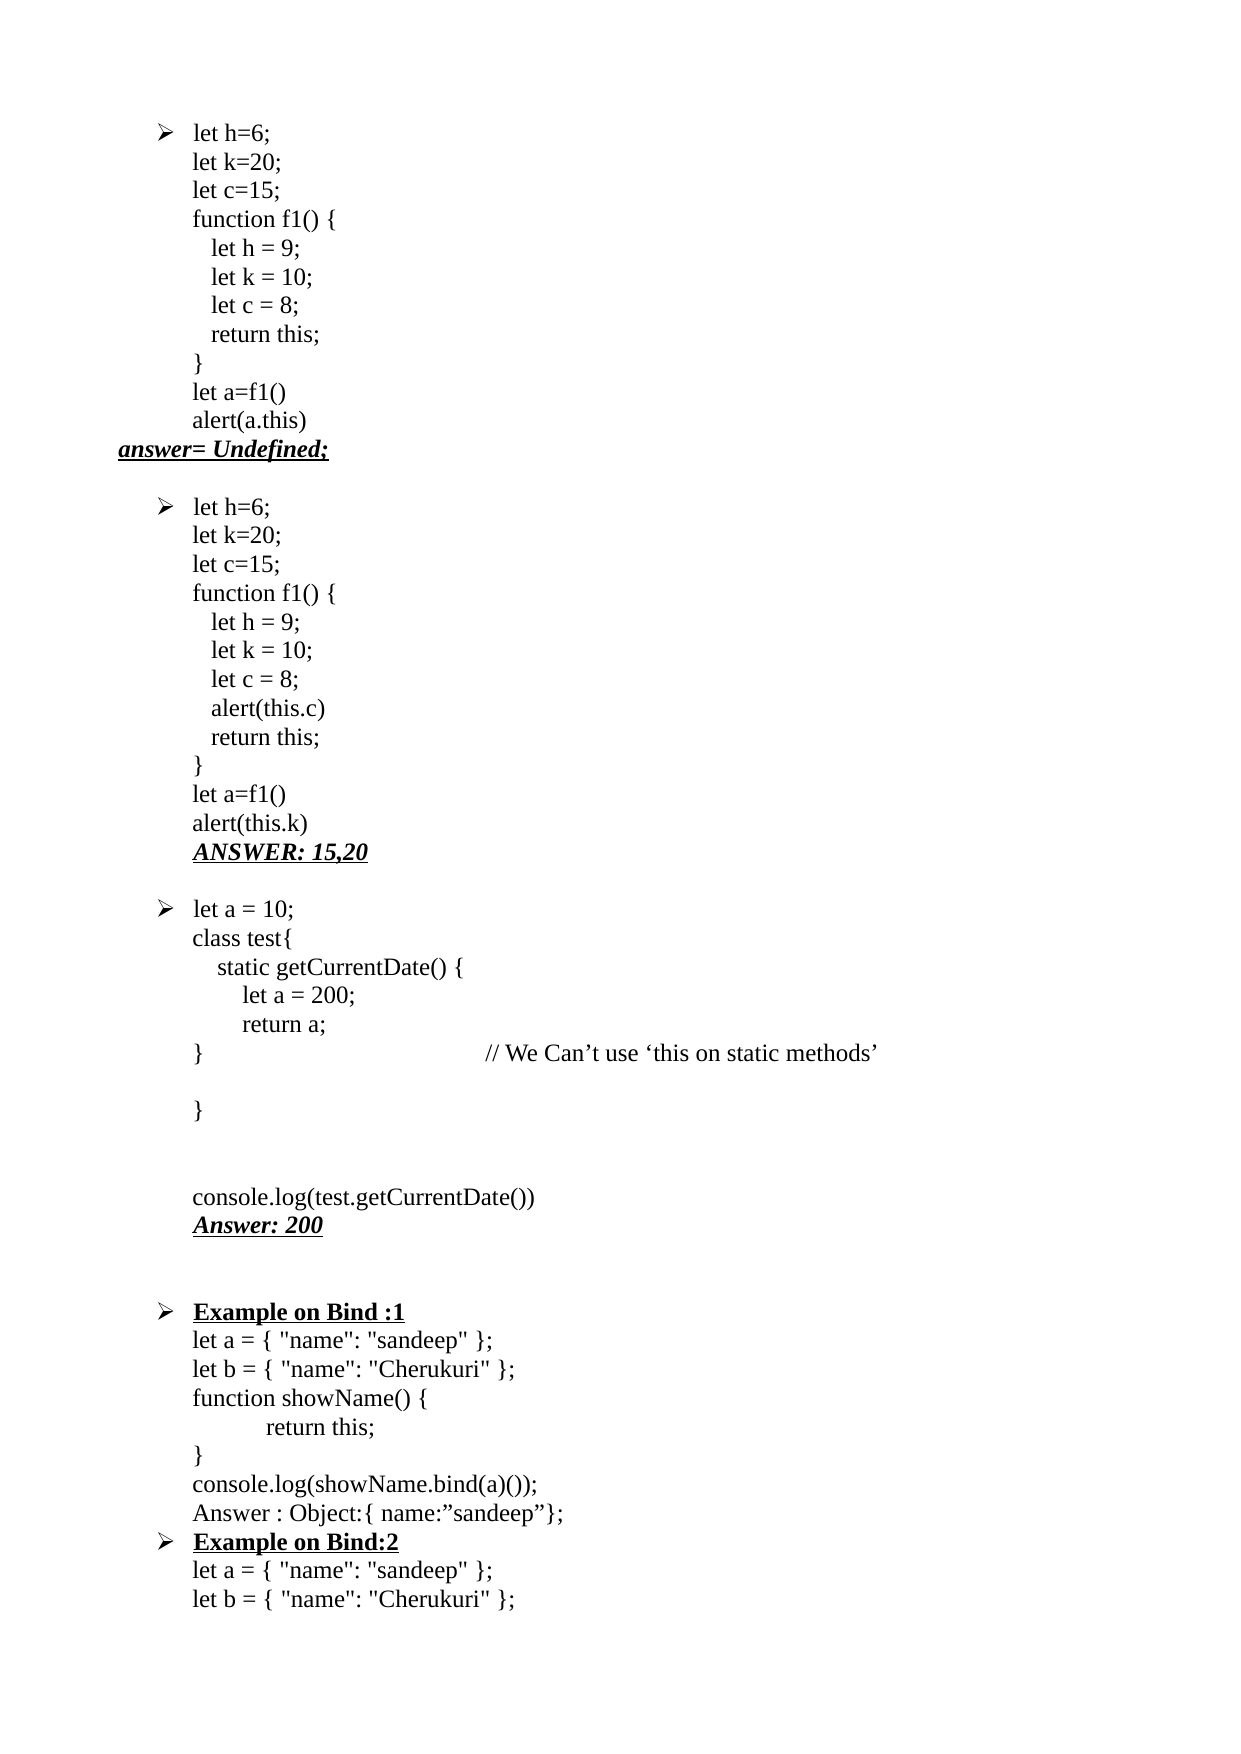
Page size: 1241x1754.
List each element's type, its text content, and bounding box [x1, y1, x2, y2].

text return this; [118, 722, 1122, 751]
text } [118, 348, 1122, 377]
text alert(a.this) [118, 406, 1122, 434]
text } [118, 1096, 1122, 1124]
text let b = { "name": "Cherukuri" }; [118, 1354, 1122, 1383]
text static getCurrentDate() { [118, 952, 1122, 981]
text let a = { "name": "sandeep" }; [118, 1326, 1122, 1354]
text let a=f1() [118, 377, 1122, 406]
text return this; [118, 1412, 1122, 1441]
text alert(this.c) [118, 693, 1122, 722]
text } // We Can’t use ‘this on static methods’ [118, 1038, 1122, 1067]
list Example on Bind:2 [156, 1527, 1122, 1556]
text Answer : Object:{ name:”sandeep”}; [118, 1498, 1122, 1527]
text let k=20; [118, 147, 1122, 176]
text let b = { "name": "Cherukuri" }; [118, 1584, 1122, 1613]
text console.log(test.getCurrentDate()) [118, 1182, 1122, 1211]
text let k = 10; [118, 636, 1122, 664]
list let a = 10; [156, 894, 1122, 923]
text let c=15; [118, 549, 1122, 578]
text } [118, 1441, 1122, 1469]
text return a; [118, 1009, 1122, 1038]
text let h = 9; [118, 607, 1122, 636]
list let h=6; [156, 118, 1122, 147]
text let a = { "name": "sandeep" }; [118, 1556, 1122, 1584]
list let h=6; [156, 492, 1122, 521]
text answer= Undefined; [118, 434, 1122, 463]
list ANSWER: 15,20 [156, 837, 1122, 866]
text alert(this.k) [118, 808, 1122, 837]
list Example on Bind :1 [156, 1297, 1122, 1326]
text let k = 10; [118, 262, 1122, 291]
text let h = 9; [118, 233, 1122, 262]
text let k=20; [118, 521, 1122, 549]
text let c=15; [118, 176, 1122, 204]
text function f1() { [118, 204, 1122, 233]
text class test{ [118, 923, 1122, 952]
text } [118, 751, 1122, 779]
text function f1() { [118, 578, 1122, 607]
list Answer: 200 [156, 1211, 1122, 1239]
text console.log(showName.bind(a)()); [118, 1469, 1122, 1498]
text let c = 8; [118, 664, 1122, 693]
text let a=f1() [118, 779, 1122, 808]
text function showName() { [118, 1383, 1122, 1412]
text let a = 200; [118, 981, 1122, 1009]
text let c = 8; [118, 291, 1122, 319]
text return this; [118, 319, 1122, 348]
